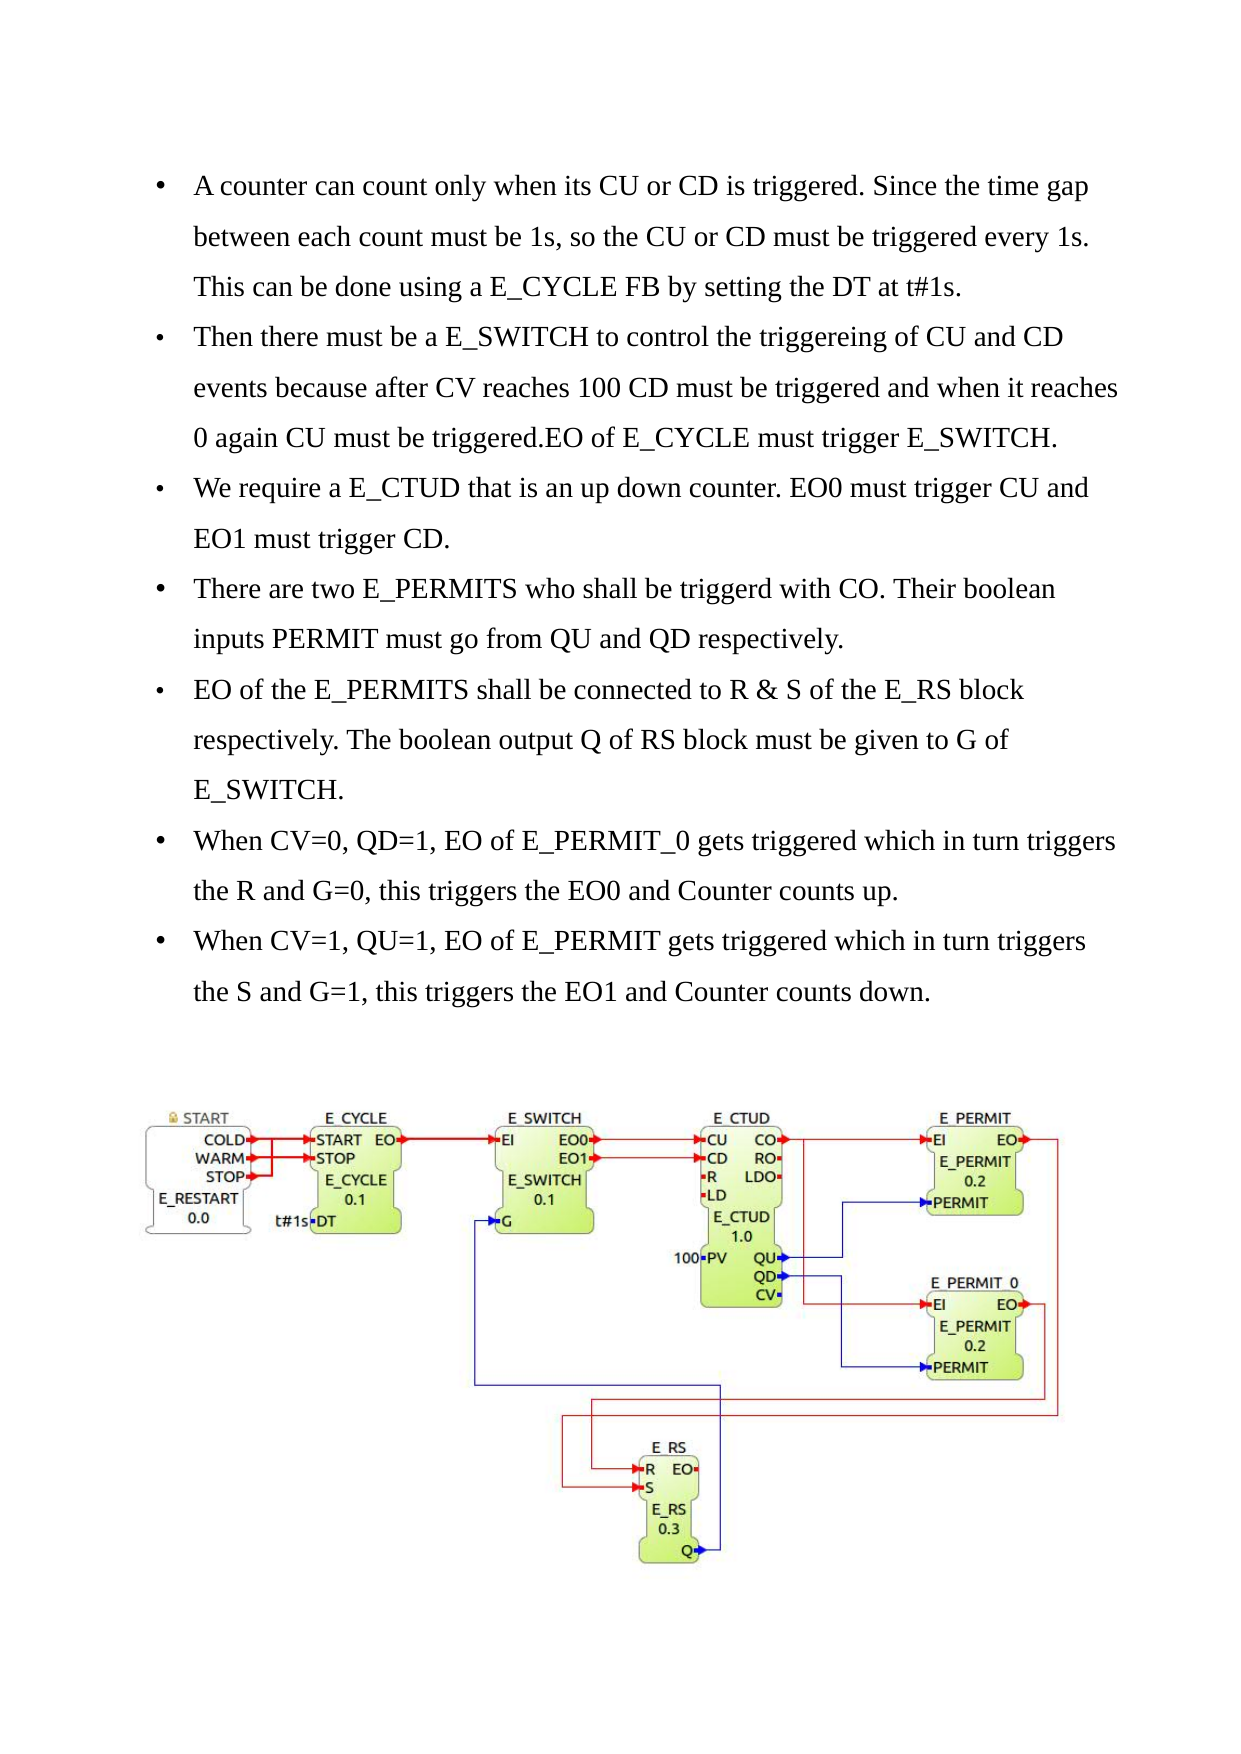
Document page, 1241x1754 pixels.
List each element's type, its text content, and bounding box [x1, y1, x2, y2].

list We require a E_CTUD that is an up down counter. EO0 must trigger CU and EO1 must trigger CD. [156, 470, 1122, 554]
list Then there must be a E_SWITCH to control the triggereing of CU and CD events because after CV reaches 100 CD must be triggered and when it reaches 0 again CU must be triggered.EO of E_CYCLE must trigger E_SWITCH. [156, 319, 1122, 454]
picture [113, 1076, 1080, 1596]
list A counter can count only when its CU or CD is triggered. Since the time gap between each count must be 1s, so the CU or CD must be triggered every 1s. This can be done using a E_CYCLE FB by setting the DT at t#1s. [156, 168, 1122, 303]
list There are two E_PERMITS who shall be triggerd with CO. Their boolean inputs PERMIT must go from QU and QD respectively. [156, 571, 1122, 655]
list EO of the E_PERMITS shall be connected to R & S of the E_RS block respectively. The boolean output Q of RS block must be given to G of E_SWITCH. [156, 672, 1122, 806]
list When CV=0, QD=1, EO of E_PERMIT_0 gets triggered which in turn triggers the R and G=0, this triggers the EO0 and Counter counts up. [156, 823, 1122, 907]
list When CV=1, QU=1, EO of E_PERMIT gets triggered which in turn triggers the S and G=1, this triggers the EO1 and Counter counts down. [156, 923, 1122, 1007]
